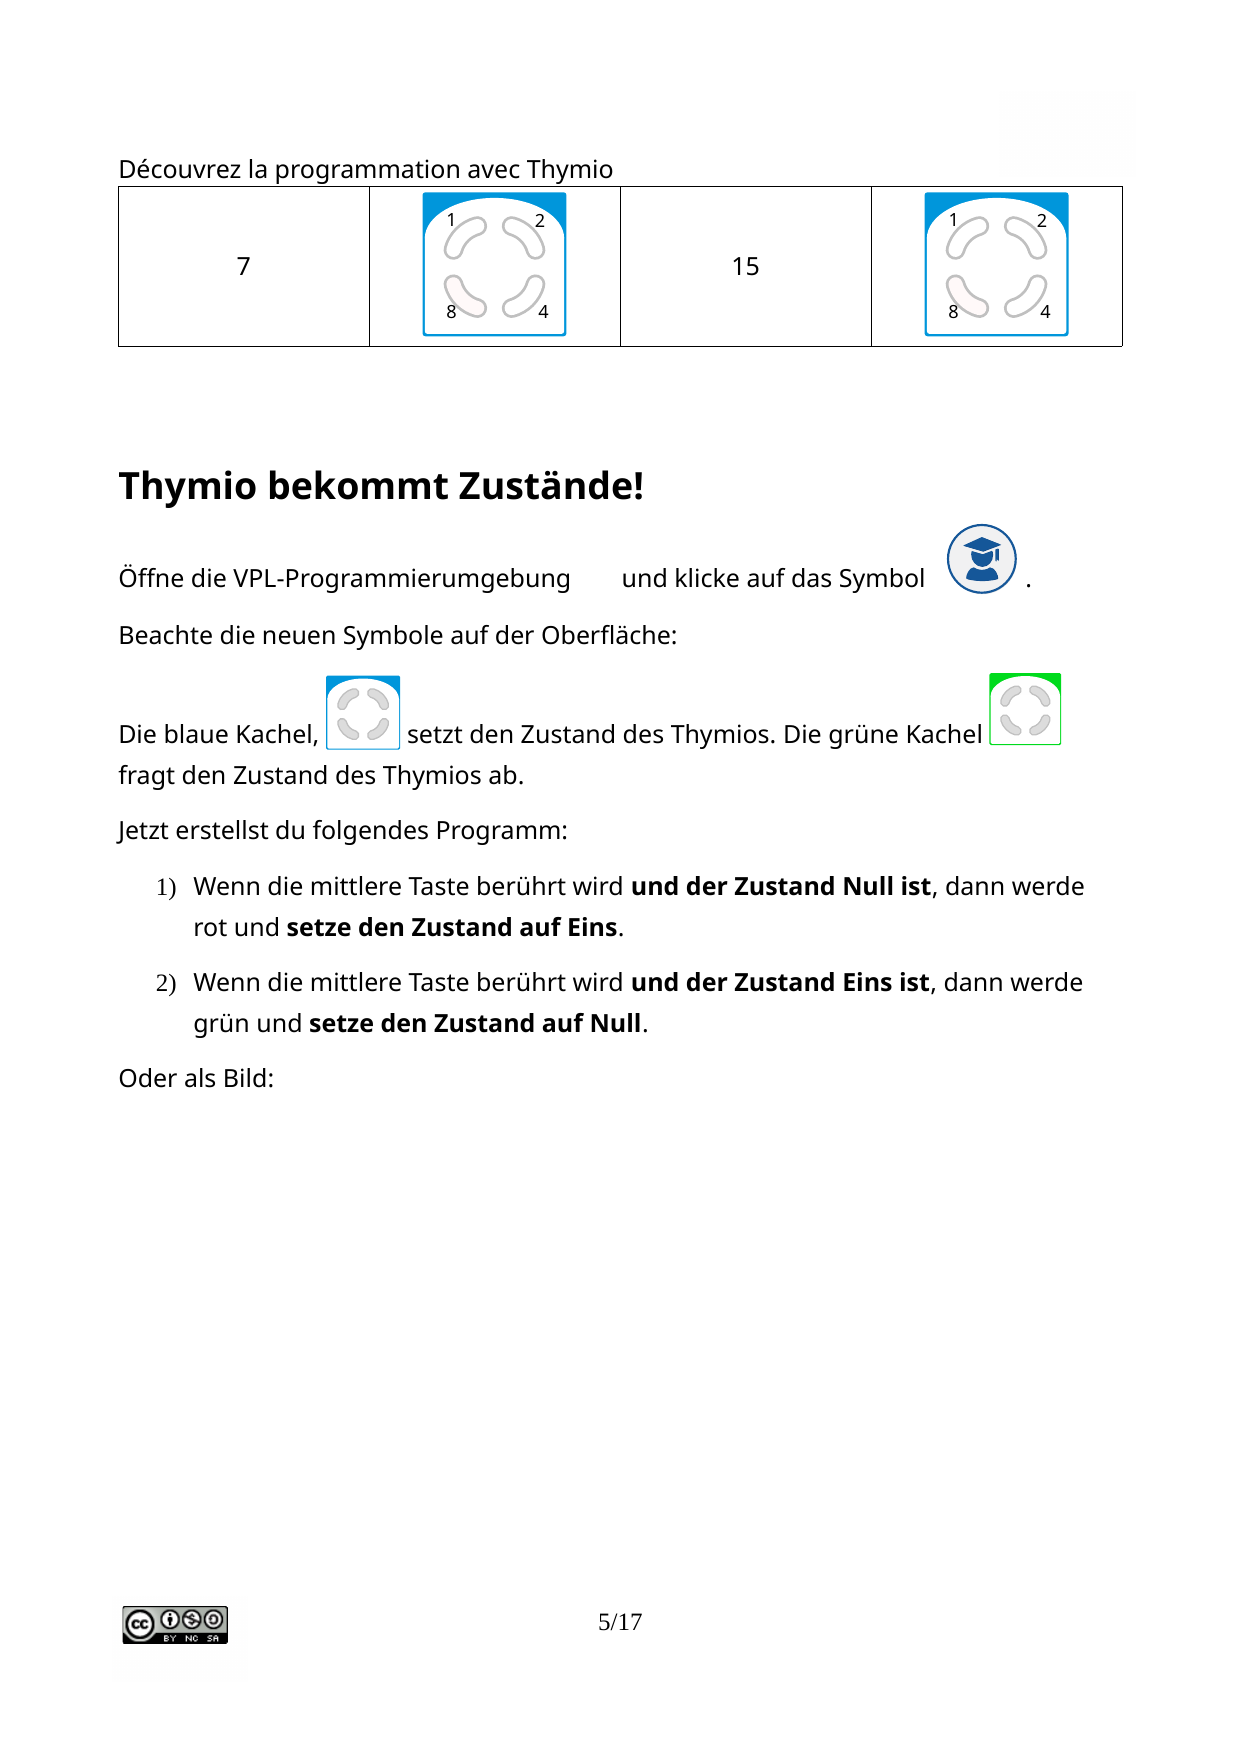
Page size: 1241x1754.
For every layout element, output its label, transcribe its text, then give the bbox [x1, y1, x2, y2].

picture [999, 91, 1136, 177]
text Jetzt erstellst du folgendes Programm: [118, 813, 1122, 847]
text Oder als Bild: [118, 1061, 1122, 1095]
table_cell 15 [621, 187, 871, 346]
table_cell [370, 187, 620, 346]
list Wenn die mittlere Taste berührt wird und der Zustand Eins ist, dann werde grün und setze den Zustand auf Null. [156, 965, 1122, 1039]
text Öffne die VPL-Programmierumgebung und klicke auf das Symbol . [118, 523, 1122, 596]
picture [112, 1596, 249, 1682]
subtitle Thymio bekommt Zustände! [118, 459, 1122, 510]
text Die blaue Kachel, setzt den Zustand des Thymios. Die grüne Kachel fragt den Zustand des Thymios ab. [118, 673, 1122, 792]
text Beachte die neuen Symbole auf der Oberfläche: [118, 618, 1122, 652]
table_cell 7 [119, 187, 369, 346]
list Wenn die mittlere Taste berührt wird und der Zustand Null ist, dann werde rot und setze den Zustand auf Eins. [156, 868, 1122, 943]
table_cell [872, 187, 1122, 346]
